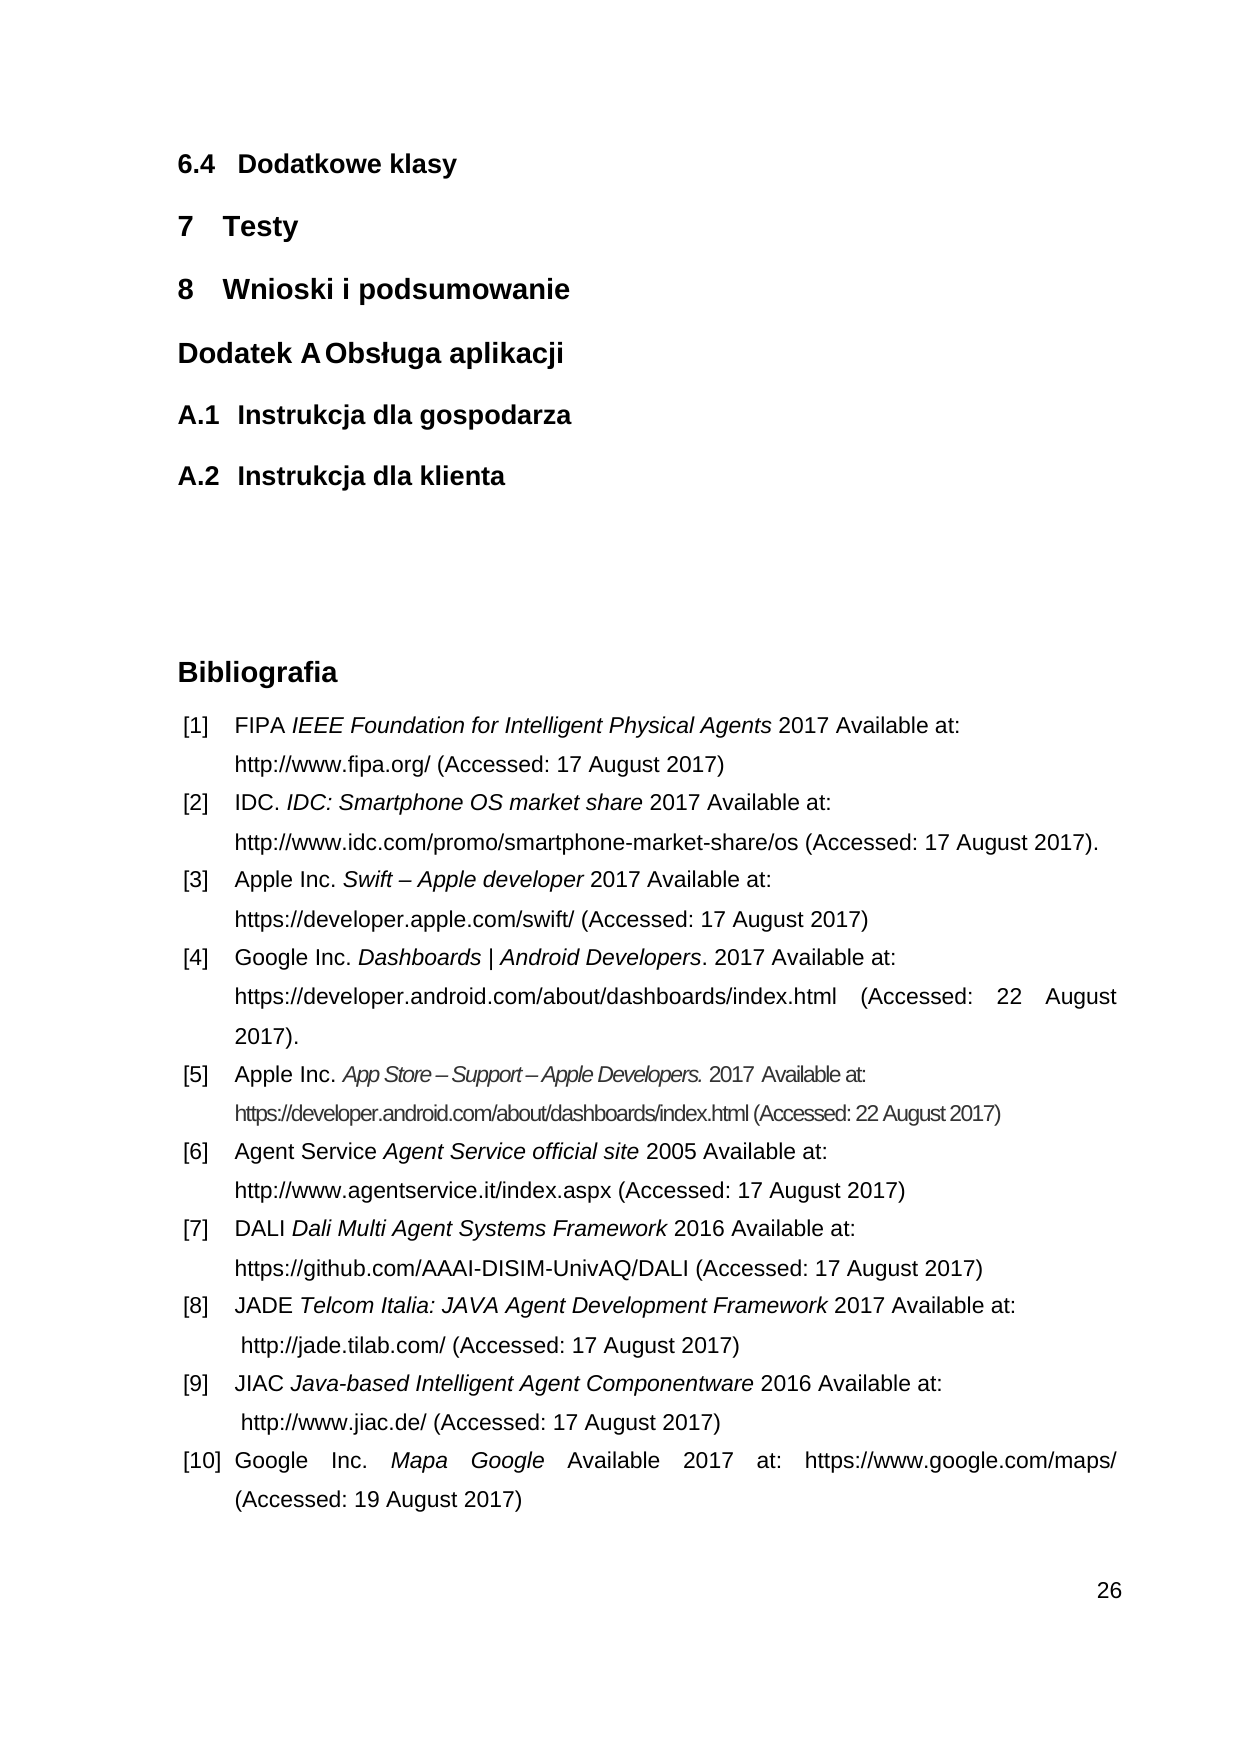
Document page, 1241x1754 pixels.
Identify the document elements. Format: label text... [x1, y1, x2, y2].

table_cell [10] [177, 1441, 228, 1518]
table_cell JIAC Java-based Intelligent Agent Componentware 2016 Available at: http://www.jiac.de/ (Accessed: 17 August 2017) [229, 1364, 1122, 1441]
subtitle Dodatek A Obsługa aplikacji [177, 336, 1122, 369]
table_cell Apple Inc. App Store – Support – Apple Developers. 2017 Available at: https://developer.android.com/about/dashboards/index.html (Accessed: 22 August 2017) [229, 1055, 1122, 1132]
table_header FIPA IEEE Foundation for Intelligent Physical Agents 2017 Available at: http://www.fipa.org/ (Accessed: 17 August 2017) [229, 706, 1122, 783]
subtitle 8 Wnioski i podsumowanie [177, 272, 1122, 306]
table_cell [9] [177, 1364, 228, 1441]
table_cell Agent Service Agent Service official site 2005 Available at: http://www.agentservice.it/index.aspx (Accessed: 17 August 2017) [229, 1132, 1122, 1209]
subtitle 7 Testy [177, 208, 1122, 242]
table_cell IDC. IDC: Smartphone OS market share 2017 Available at: http://www.idc.com/promo/smartphone-market-share/os (Accessed: 17 August 2017). [229, 784, 1122, 861]
table_cell [8] [177, 1287, 228, 1364]
table_cell [4] [177, 938, 228, 1055]
table_cell [6] [177, 1132, 228, 1209]
subtitle 6.4 Dodatkowe klasy [177, 148, 1122, 179]
table_cell [7] [177, 1209, 228, 1287]
subtitle Bibliografia [177, 655, 1122, 689]
subtitle A.2 Instrukcja dla klienta [177, 460, 1122, 491]
table_cell [2] [177, 784, 228, 861]
table_cell JADE Telcom Italia: JAVA Agent Development Framework 2017 Available at: http://jade.tilab.com/ (Accessed: 17 August 2017) [229, 1287, 1122, 1364]
table_cell Google Inc. Dashboards | Android Developers. 2017 Available at: https://developer.android.com/about/dashboards/index.html (Accessed: 22 August 2017). [229, 938, 1122, 1055]
table_cell [5] [177, 1055, 228, 1132]
subtitle A.1 Instrukcja dla gospodarza [177, 399, 1122, 430]
table_cell DALI Dali Multi Agent Systems Framework 2016 Available at: https://github.com/AAAI-DISIM-UnivAQ/DALI (Accessed: 17 August 2017) [229, 1209, 1122, 1287]
table_cell Apple Inc. Swift – Apple developer 2017 Available at: https://developer.apple.com/swift/ (Accessed: 17 August 2017) [229, 861, 1122, 938]
table_header [1] [177, 706, 228, 783]
table_cell [3] [177, 861, 228, 938]
table_cell Google Inc. Mapa Google Available 2017 at: https://www.google.com/maps/ (Accessed: 19 August 2017) [229, 1441, 1122, 1518]
